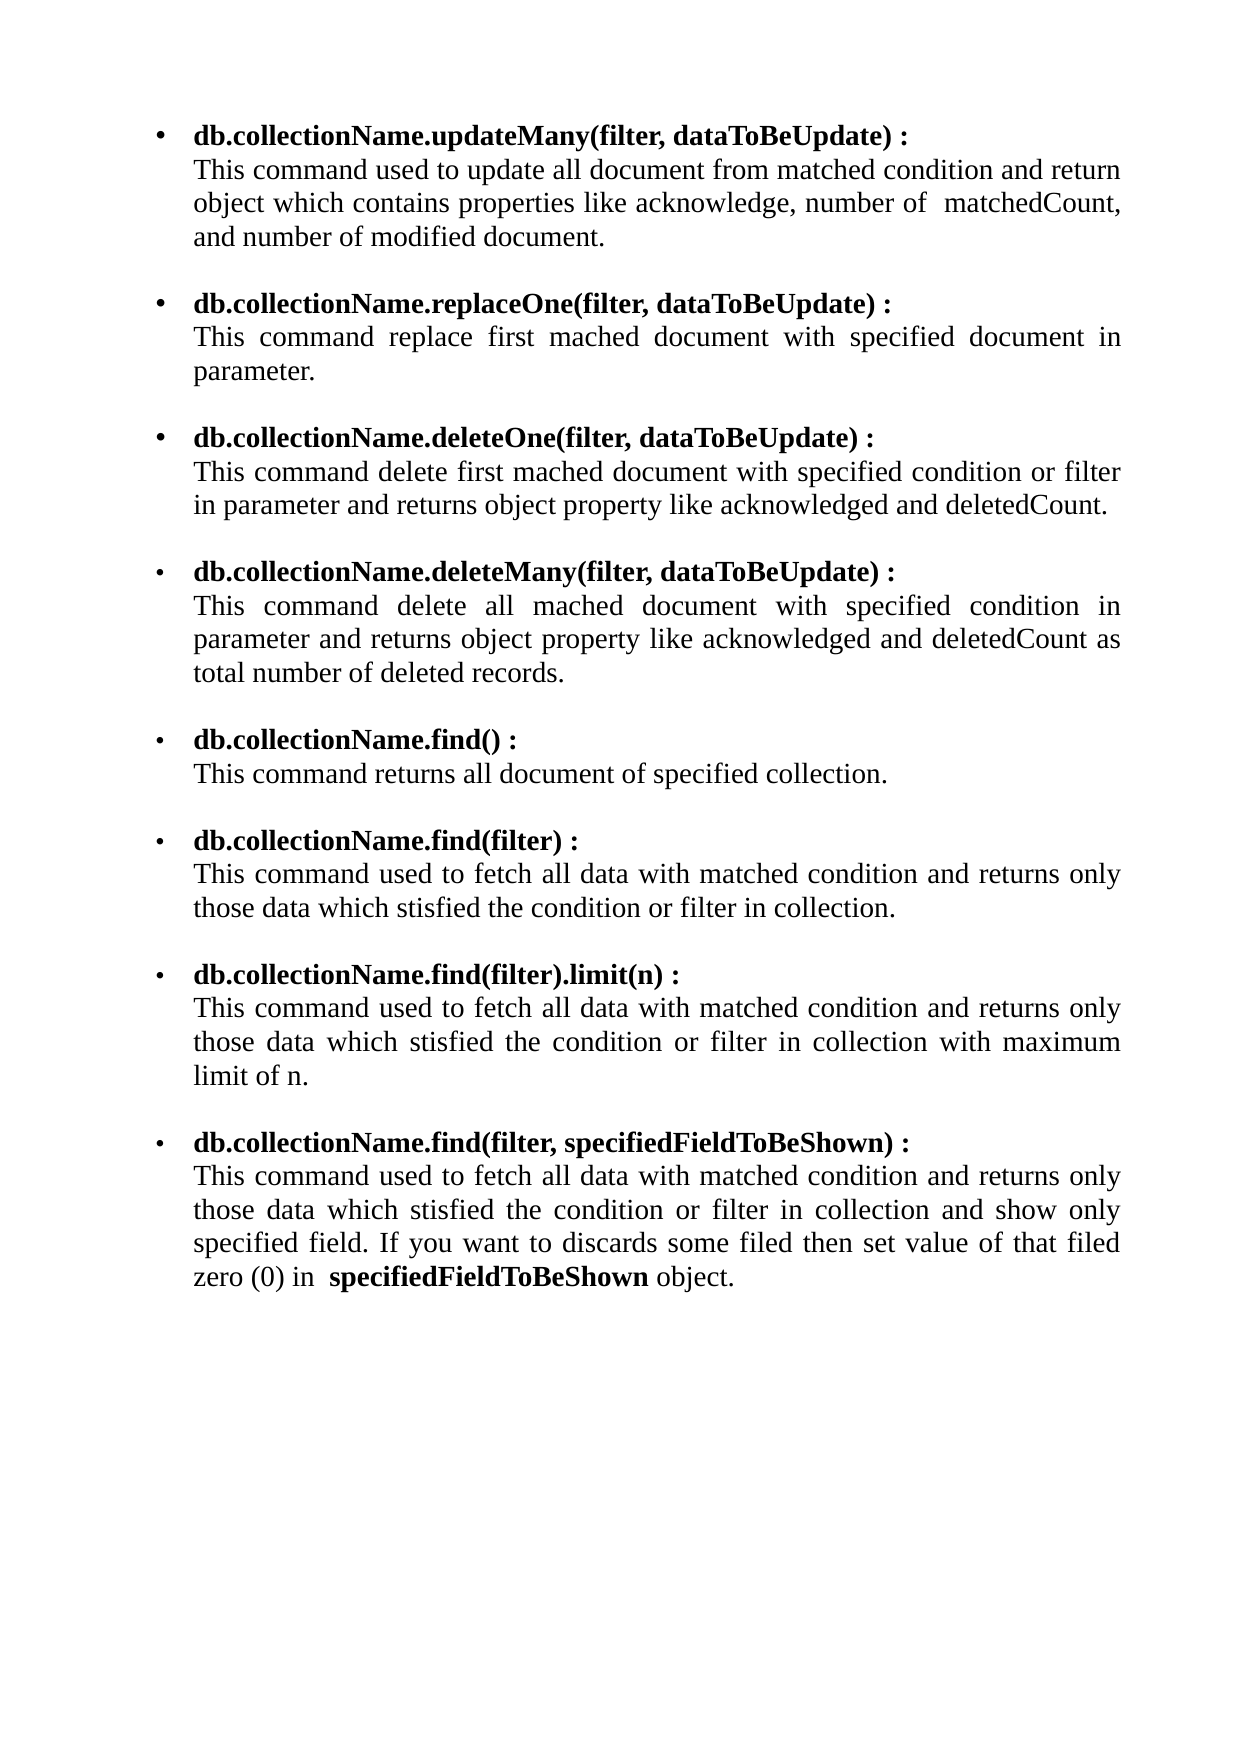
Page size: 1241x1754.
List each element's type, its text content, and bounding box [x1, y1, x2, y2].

list db.collectionName.replaceOne(filter, dataToBeUpdate) : [156, 286, 1122, 319]
list db.collectionName.find(filter).limit(n) : [156, 957, 1122, 991]
list db.collectionName.deleteMany(filter, dataToBeUpdate) : [156, 554, 1122, 588]
list db.collectionName.find(filter) : [156, 823, 1122, 856]
list This command delete first mached document with specified condition or filter in parameter and returns object property like acknowledged and deletedCount. [156, 454, 1122, 521]
list db.collectionName.find(filter, specifiedFieldToBeShown) : [156, 1125, 1122, 1158]
list This command delete all mached document with specified condition in parameter and returns object property like acknowledged and deletedCount as total number of deleted records. [156, 588, 1122, 689]
list db.collectionName.updateMany(filter, dataToBeUpdate) : [156, 118, 1122, 152]
list db.collectionName.find() : [156, 722, 1122, 756]
list db.collectionName.deleteOne(filter, dataToBeUpdate) : [156, 420, 1122, 454]
list This command returns all document of specified collection. [156, 756, 1122, 789]
list This command used to fetch all data with matched condition and returns only those data which stisfied the condition or filter in collection and show only specified field. If you want to discards some filed then set value of that filed zero (0) in specifiedFieldToBeShown object. [156, 1158, 1122, 1292]
list This command used to fetch all data with matched condition and returns only those data which stisfied the condition or filter in collection with maximum limit of n. [156, 991, 1122, 1091]
list This command used to fetch all data with matched condition and returns only those data which stisfied the condition or filter in collection. [156, 856, 1122, 923]
list This command replace first mached document with specified document in parameter. [156, 319, 1122, 387]
list This command used to update all document from matched condition and return object which contains properties like acknowledge, number of matchedCount, and number of modified document. [156, 152, 1122, 252]
